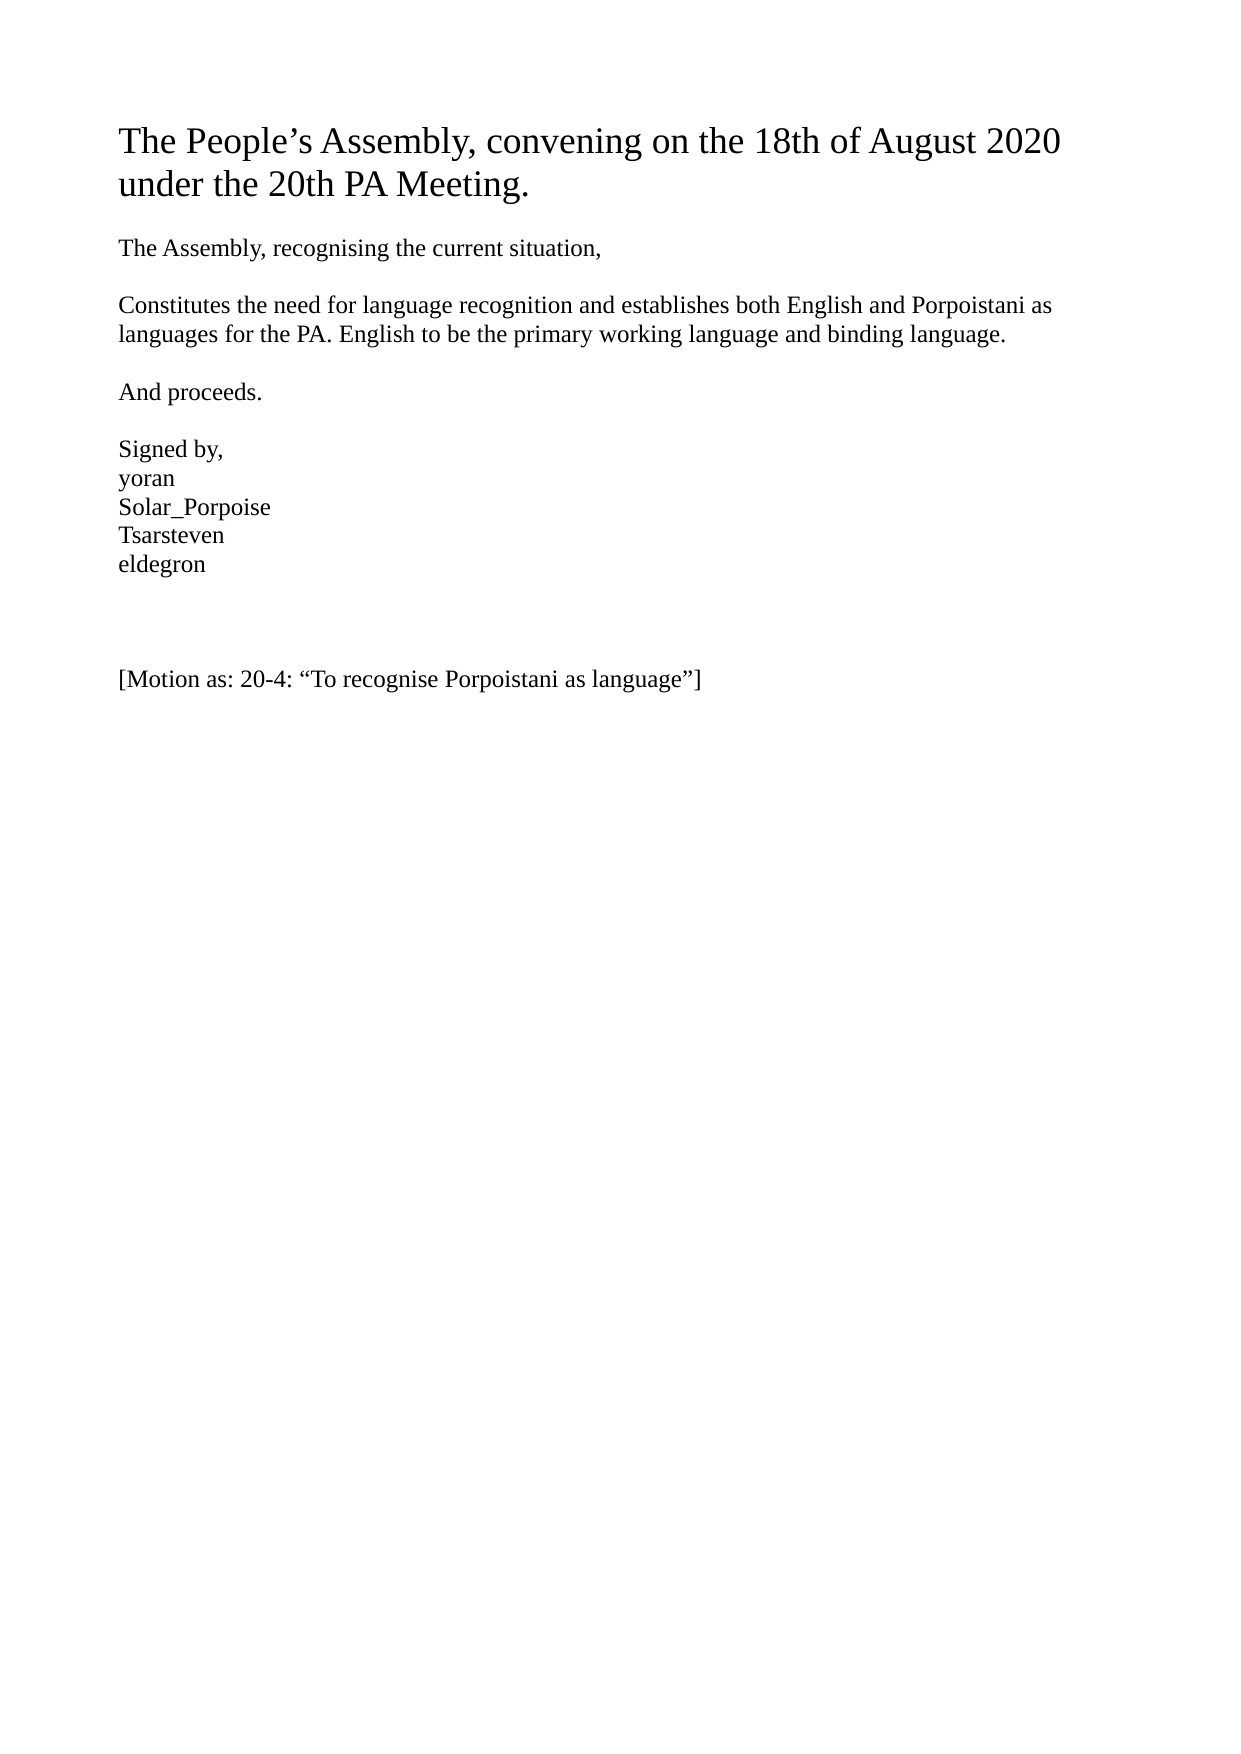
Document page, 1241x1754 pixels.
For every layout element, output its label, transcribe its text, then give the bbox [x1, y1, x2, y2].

text Tsarsteven [118, 521, 1122, 549]
text yoran [118, 463, 1122, 492]
text Solar_Porpoise [118, 492, 1122, 521]
text The Assembly, recognising the current situation, [118, 233, 1122, 262]
text [Motion as: 20-4: “To recognise Porpoistani as language”] [118, 664, 1122, 693]
text Constitutes the need for language recognition and establishes both English and Porpoistani as languages for the PA. English to be the primary working language and binding language. [118, 291, 1122, 348]
text eldegron [118, 549, 1122, 578]
text The People’s Assembly, convening on the 18th of August 2020 under the 20th PA Meeting. [118, 118, 1122, 204]
text Signed by, [118, 434, 1122, 463]
text And proceeds. [118, 377, 1122, 406]
